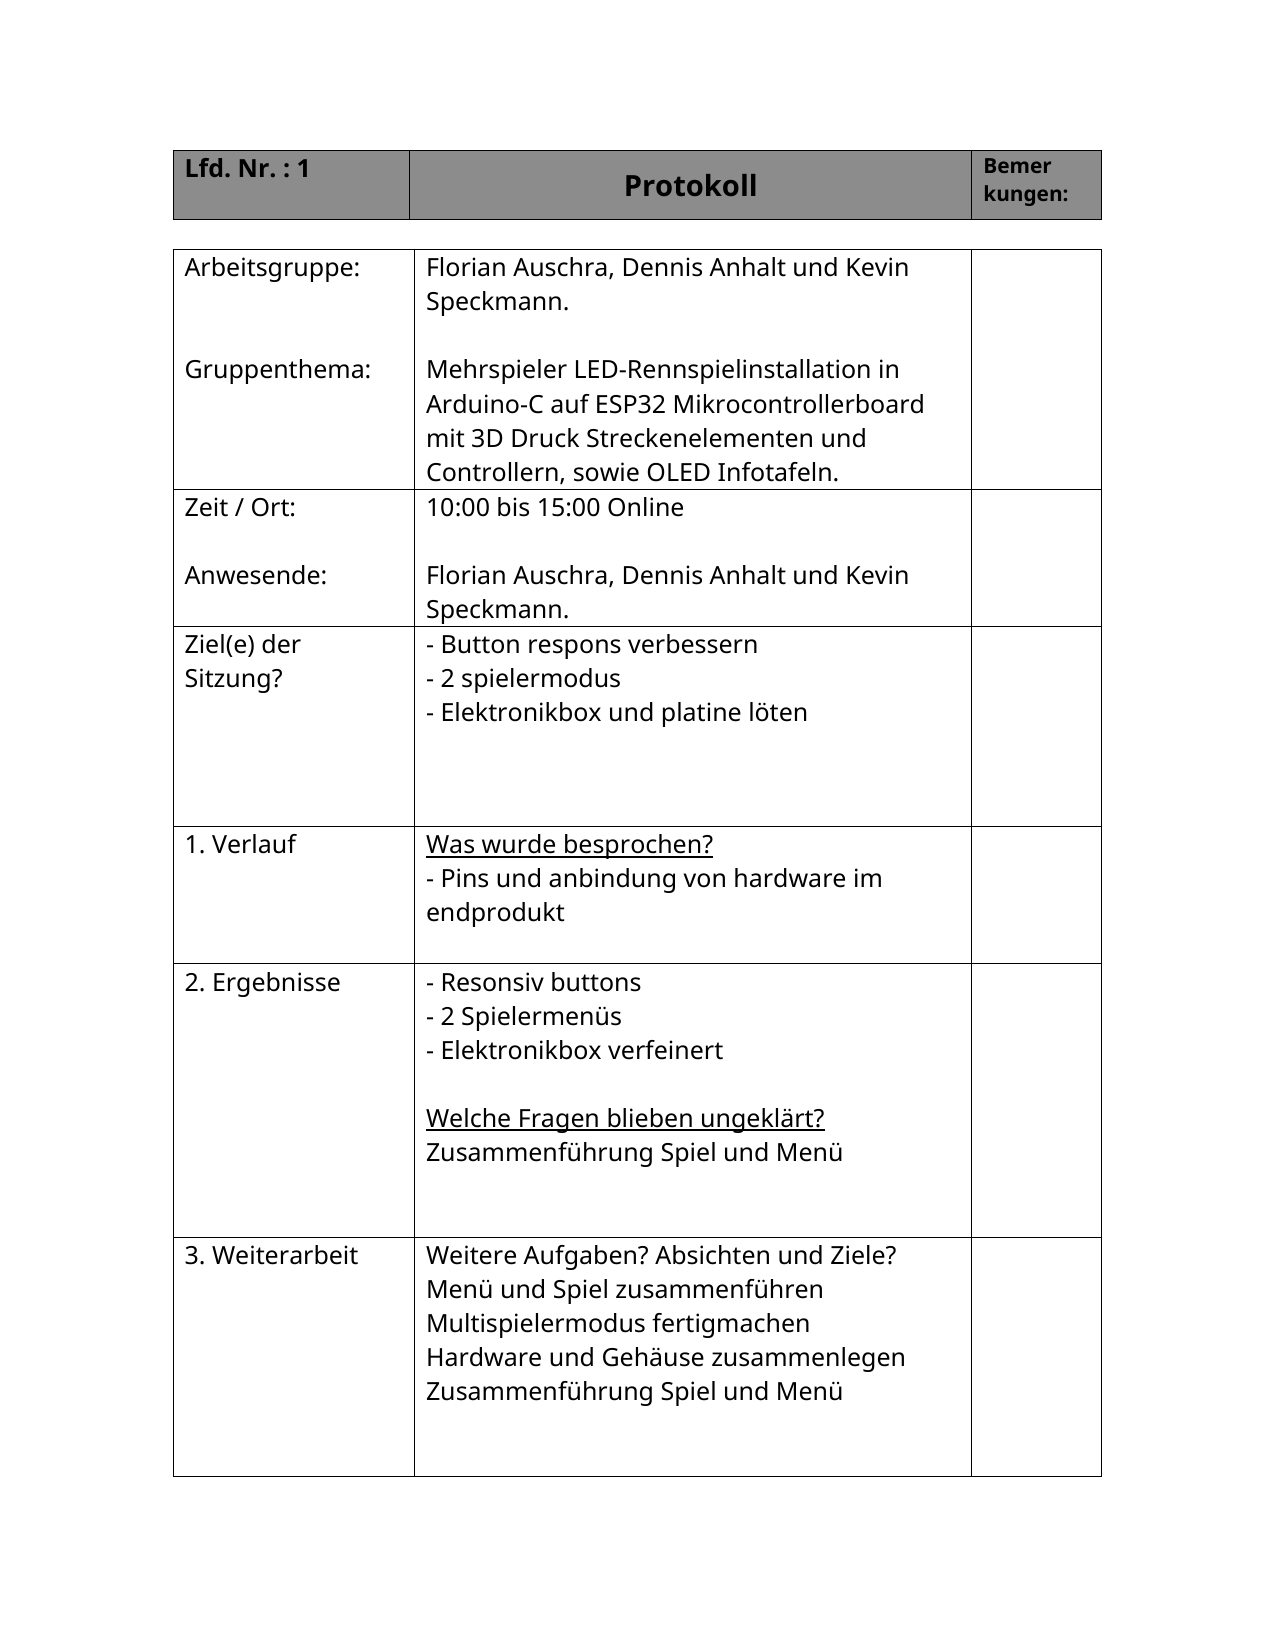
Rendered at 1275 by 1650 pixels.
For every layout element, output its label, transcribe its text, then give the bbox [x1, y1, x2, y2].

table_cell [972, 1238, 1101, 1476]
table_cell - Resonsiv buttons - 2 Spielermenüs - Elektronikbox verfeinert Welche Fragen blieben ungeklärt? Zusammenführung Spiel und Menü [415, 964, 971, 1237]
table_header Florian Auschra, Dennis Anhalt und Kevin Speckmann. Mehrspieler LED-Rennspielinstallation in Arduino-C auf ESP32 Mikrocontrollerboard mit 3D Druck Streckenelementen und Controllern, sowie OLED Infotafeln. [415, 250, 971, 488]
table_cell [972, 827, 1101, 963]
table_cell 1. Verlauf [174, 827, 414, 963]
table_header Lfd. Nr. : 1 [174, 151, 409, 219]
table_header Arbeitsgruppe: Gruppenthema: [174, 250, 414, 488]
table_cell [972, 627, 1101, 826]
table_header [972, 250, 1101, 488]
table_header Protokoll [410, 151, 971, 219]
table_cell Ziel(e) der Sitzung? [174, 627, 414, 826]
table_cell - Button respons verbessern - 2 spielermodus - Elektronikbox und platine löten [415, 627, 971, 826]
table_cell 3. Weiterarbeit [174, 1238, 414, 1476]
table_cell Zeit / Ort: Anwesende: [174, 490, 414, 626]
table_cell [972, 490, 1101, 626]
table_cell Weitere Aufgaben? Absichten und Ziele? Menü und Spiel zusammenführen Multispielermodus fertigmachen Hardware und Gehäuse zusammenlegen Zusammenführung Spiel und Menü [415, 1238, 971, 1476]
table_cell Was wurde besprochen? - Pins und anbindung von hardware im endprodukt [415, 827, 971, 963]
table_cell 10:00 bis 15:00 Online Florian Auschra, Dennis Anhalt und Kevin Speckmann. [415, 490, 971, 626]
table_cell 2. Ergebnisse [174, 964, 414, 1237]
table_cell [972, 964, 1101, 1237]
table_header Bemer kungen: [972, 151, 1101, 219]
